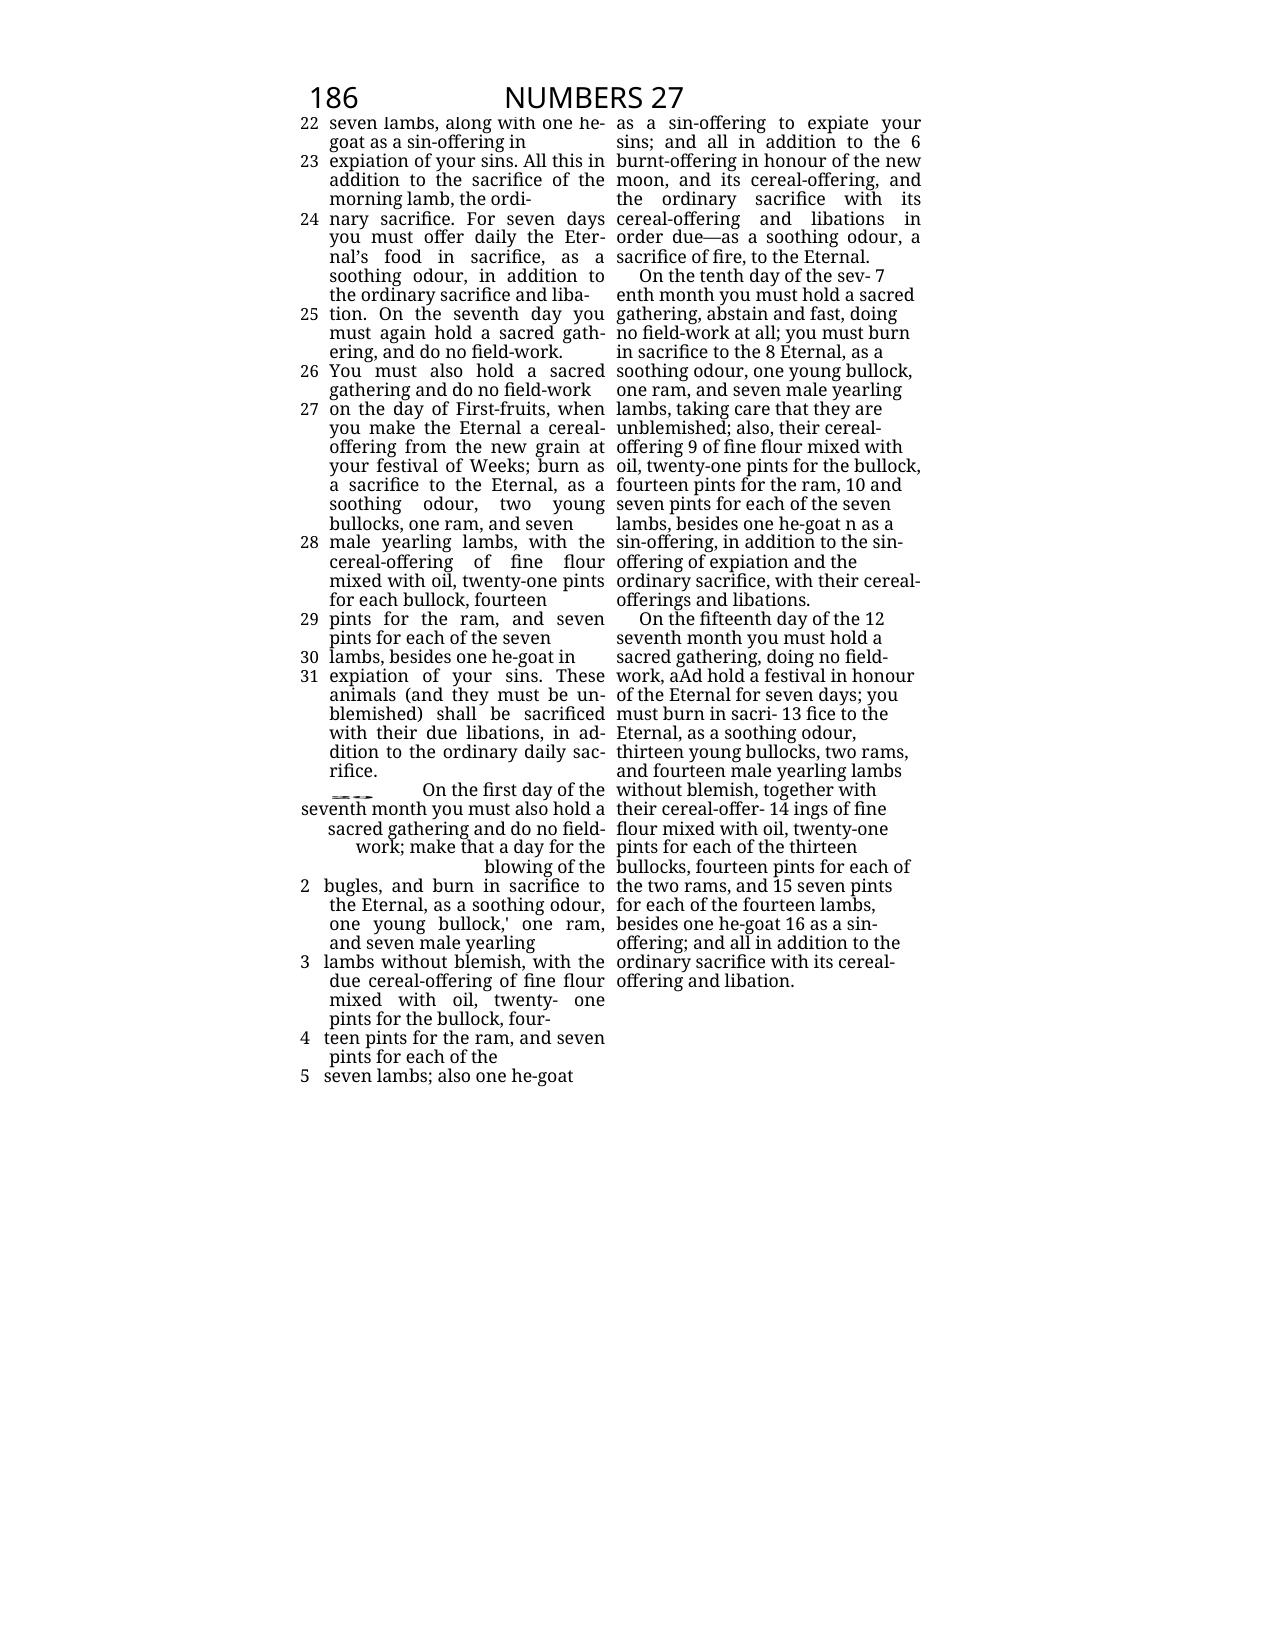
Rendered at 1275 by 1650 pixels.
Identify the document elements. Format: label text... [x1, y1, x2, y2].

list male yearling lambs, with the cereal-offering of fine flour mixed with oil, twenty-one pints for each bullock, fourteen [300, 534, 605, 610]
list lambs without blemish, with the due cereal-offering of fine flour mixed with oil, twenty- one pints for the bullock, four- [300, 953, 605, 1029]
list teen pints for the ram, and seven pints for each of the [300, 1029, 605, 1067]
text as a sin-offering to expiate your sins; and all in addition to the 6 burnt-offering in honour of the new moon, and its cereal-offer­ing, and the ordinary sacrifice with its cereal-offering and libations in order due—as a soothing odour, a sacrifice of fire, to the Eternal. [616, 114, 921, 267]
list on the day of First-fruits, when you make the Eternal a cereal­offering from the new grain at your festival of Weeks; burn as a sacrifice to the Eternal, as a soothing odour, two young bullocks, one ram, and seven [300, 400, 605, 534]
list You must also hold a sacred gathering and do no field-work [300, 362, 605, 400]
list expiation of your sins. These animals (and they must be un­blemished) shall be sacrificed with their due libations, in ad­dition to the ordinary daily sac­rifice. [300, 667, 605, 782]
text On the fifteenth day of the 12 seventh month you must hold a sacred gathering, doing no field-work, aAd hold a festival in honour of the Eternal for seven days; you must burn in sacri- 13 fice to the Eternal, as a soothing odour, thirteen young bullocks, two rams, and fourteen male yearling lambs without blemish, together with their cereal-offer- 14 ings of fine flour mixed with oil, twenty-one pints for each of the thirteen bullocks, fourteen pints for each of the two rams, and 15 seven pints for each of the four­teen lambs, besides one he-goat 16 as a sin-offering; and all in addi­tion to the ordinary sacrifice with its cereal-offering and li­bation. [616, 610, 921, 991]
list seven lambs, along with one he-goat as a sin-offering in [300, 114, 605, 152]
list tion. On the seventh day you must again hold a sacred gath­ering, and do no field-work. [300, 305, 605, 362]
list expiation of your sins. All this in addition to the sacrifice of the morning lamb, the ordi- [300, 152, 605, 210]
list bugles, and burn in sacrifice to the Eternal, as a soothing odour, one young bullock,' one ram, and seven male yearling [300, 877, 605, 953]
list nary sacrifice. For seven days you must offer daily the Eter­nal’s food in sacrifice, as a soothing odour, in addition to the ordinary sacrifice and liba- [300, 210, 605, 305]
text On the tenth day of the sev- 7 enth month you must hold a sacred gathering, abstain and fast, doing no field-work at all; you must burn in sacrifice to the 8 Eternal, as a soothing odour, one young bullock, one ram, and seven male yearling lambs, tak­ing care that they are unblem­ished; also, their cereal-offering 9 of fine flour mixed with oil, twenty-one pints for the bullock, fourteen pints for the ram, 10 and seven pints for each of the seven lambs, besides one he-goat n as a sin-offering, in addition to the sin-offering of expiation and the ordinary sacrifice, with their cereal-offerings and liba­tions. [616, 267, 921, 610]
list lambs, besides one he-goat in [300, 648, 605, 667]
list seven lambs; also one he-goat [300, 1067, 605, 1087]
text On the first day of the seventh month you must also hold a sacred gathering and do no field-work; make that a day for the blowing of the [300, 782, 605, 877]
list pints for the ram, and seven pints for each of the seven [300, 610, 605, 648]
